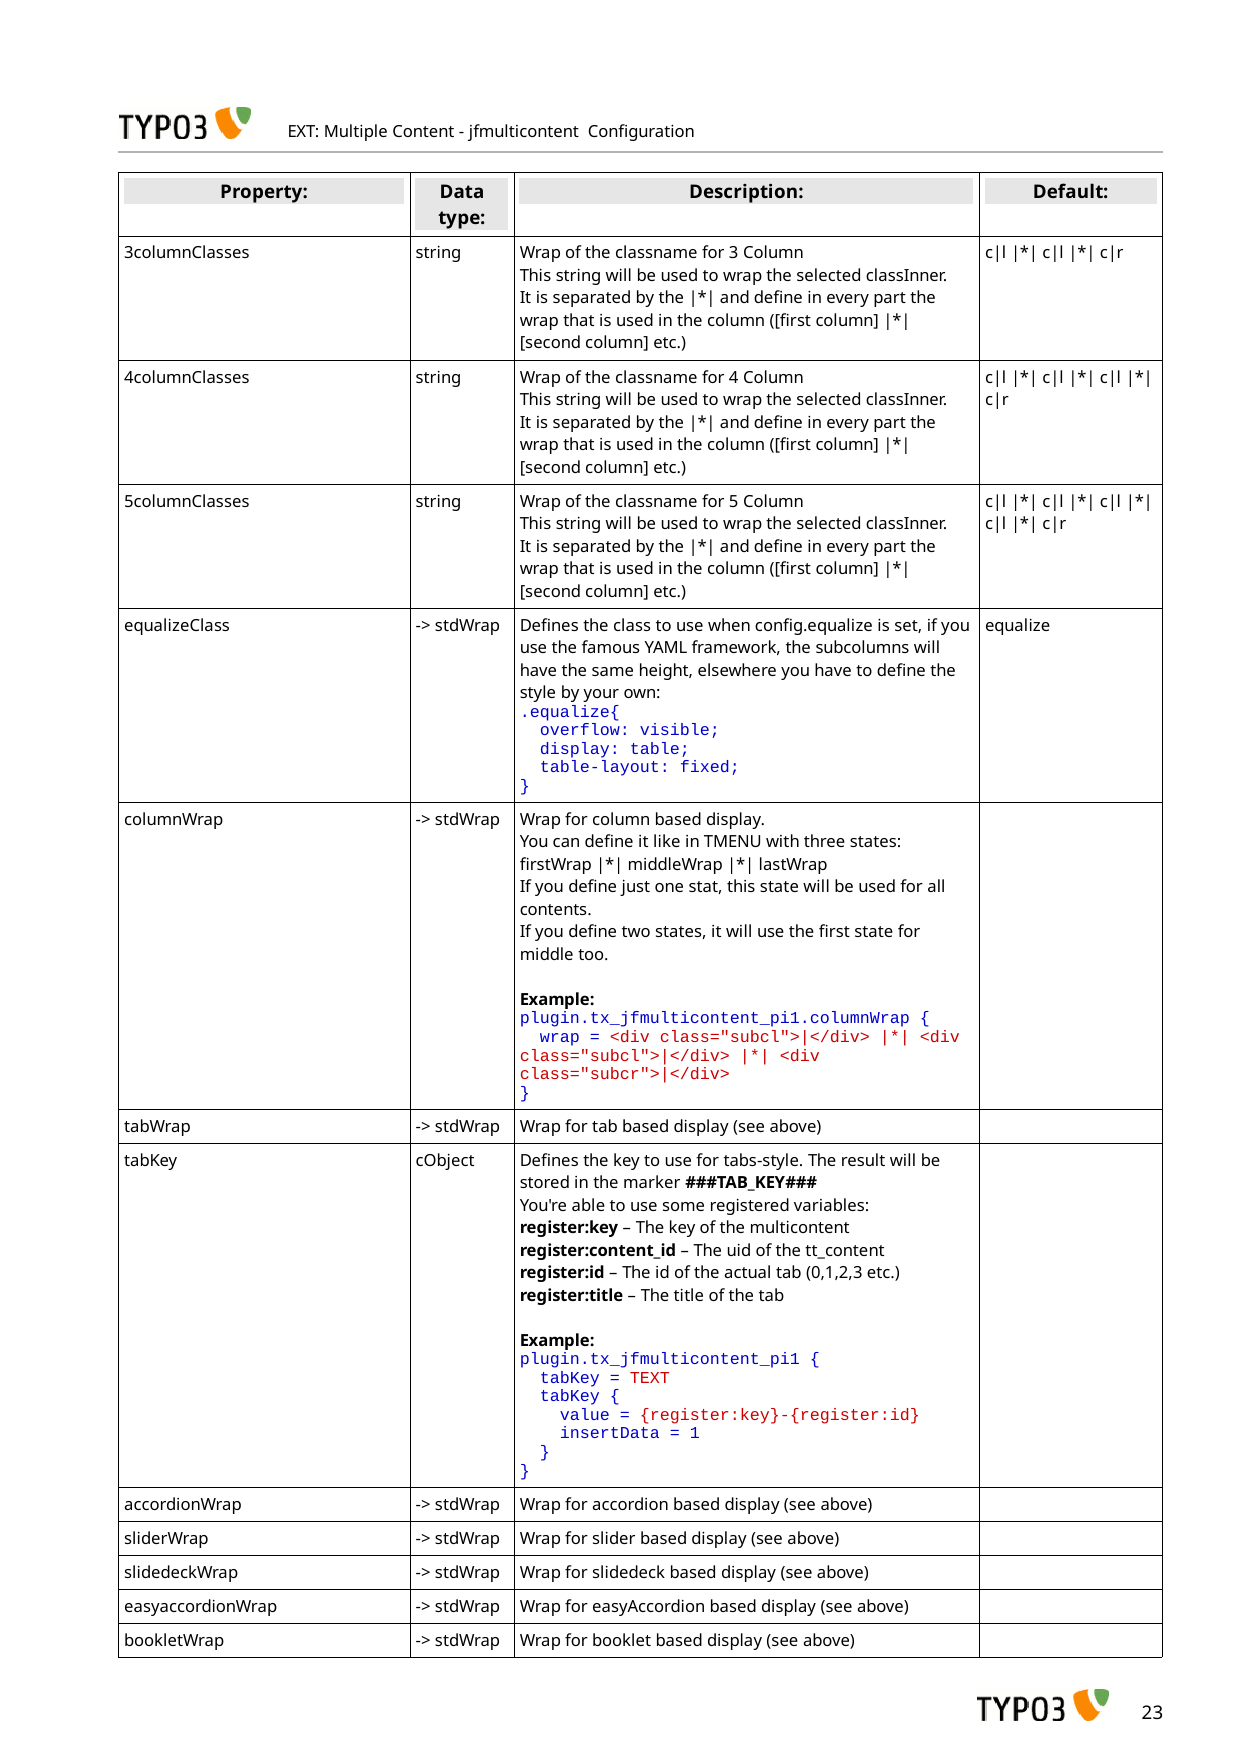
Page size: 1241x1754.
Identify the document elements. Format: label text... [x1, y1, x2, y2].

table_cell -> stdWrap [411, 1590, 514, 1623]
table_cell Wrap of the classname for 4 Column This string will be used to wrap the selected classInner. It is separated by the |*| and define in every part the wrap that is used in the column ([first column] |*| [second column] etc.) [515, 361, 979, 484]
table_cell slidedeckWrap [119, 1556, 410, 1589]
table_cell [980, 1590, 1162, 1623]
table_cell -> stdWrap [411, 1522, 514, 1555]
table_cell Wrap for easyAccordion based display (see above) [515, 1590, 979, 1623]
table_cell Wrap for accordion based display (see above) [515, 1488, 979, 1521]
table_cell equalizeClass [119, 609, 410, 802]
table_cell c|l |*| c|l |*| c|l |*| c|r [980, 361, 1162, 484]
table_cell -> stdWrap [411, 803, 514, 1109]
table_cell accordionWrap [119, 1488, 410, 1521]
table_cell Wrap for booklet based display (see above) [515, 1624, 979, 1657]
table_cell 5columnClasses [119, 485, 410, 608]
table_header Property: [119, 173, 410, 236]
table_cell [980, 1522, 1162, 1555]
table_cell Wrap for tab based display (see above) [515, 1110, 979, 1143]
table_cell -> stdWrap [411, 609, 514, 802]
table_cell tabKey [119, 1144, 410, 1487]
table_cell c|l |*| c|l |*| c|l |*| c|l |*| c|r [980, 485, 1162, 608]
table_cell Wrap for slider based display (see above) [515, 1522, 979, 1555]
table_cell -> stdWrap [411, 1488, 514, 1521]
table_header Data type: [411, 173, 514, 236]
table_cell cObject [411, 1144, 514, 1487]
table_cell c|l |*| c|l |*| c|r [980, 237, 1162, 360]
table_header Default: [980, 173, 1162, 236]
table_cell Wrap of the classname for 3 Column This string will be used to wrap the selected classInner. It is separated by the |*| and define in every part the wrap that is used in the column ([first column] |*| [second column] etc.) [515, 237, 979, 360]
table_cell Defines the class to use when config.equalize is set, if you use the famous YAML framework, the subcolumns will have the same height, elsewhere you have to define the style by your own: .equalize{ overflow: visible; display: table; table-layout: fixed; } [515, 609, 979, 802]
table_cell Wrap for column based display. You can define it like in TMENU with three states: firstWrap |*| middleWrap |*| lastWrap If you define just one stat, this state will be used for all contents. If you define two states, it will use the first state for middle too. Example: plugin.tx_jfmulticontent_pi1.columnWrap { wrap = <div class="subcl">|</div> |*| <div class="subcl">|</div> |*| <div class="subcr">|</div> } [515, 803, 979, 1109]
table_cell string [411, 237, 514, 360]
table_cell [980, 1624, 1162, 1657]
table_cell equalize [980, 609, 1162, 802]
table_cell easyaccordionWrap [119, 1590, 410, 1623]
table_cell 3columnClasses [119, 237, 410, 360]
table_cell sliderWrap [119, 1522, 410, 1555]
table_cell [980, 803, 1162, 1109]
table_cell [980, 1488, 1162, 1521]
table_cell tabWrap [119, 1110, 410, 1143]
table_cell -> stdWrap [411, 1110, 514, 1143]
table_header Description: [515, 173, 979, 236]
table_cell 4columnClasses [119, 361, 410, 484]
table_cell columnWrap [119, 803, 410, 1109]
table_cell Defines the key to use for tabs-style. The result will be stored in the marker ###TAB_KEY### You're able to use some registered variables: register:key – The key of the multicontent register:content_id – The uid of the tt_content register:id – The id of the actual tab (0,1,2,3 etc.) register:title – The title of the tab Example: plugin.tx_jfmulticontent_pi1 { tabKey = TEXT tabKey { value = {register:key}-{register:id} insertData = 1 } } [515, 1144, 979, 1487]
table_cell Wrap of the classname for 5 Column This string will be used to wrap the selected classInner. It is separated by the |*| and define in every part the wrap that is used in the column ([first column] |*| [second column] etc.) [515, 485, 979, 608]
table_cell string [411, 361, 514, 484]
table_cell -> stdWrap [411, 1624, 514, 1657]
table_cell bookletWrap [119, 1624, 410, 1657]
table_cell string [411, 485, 514, 608]
table_cell -> stdWrap [411, 1556, 514, 1589]
picture [118, 106, 254, 139]
picture [976, 1688, 1112, 1721]
table_cell [980, 1556, 1162, 1589]
table_cell [980, 1110, 1162, 1143]
table_cell [980, 1144, 1162, 1487]
table_cell Wrap for slidedeck based display (see above) [515, 1556, 979, 1589]
